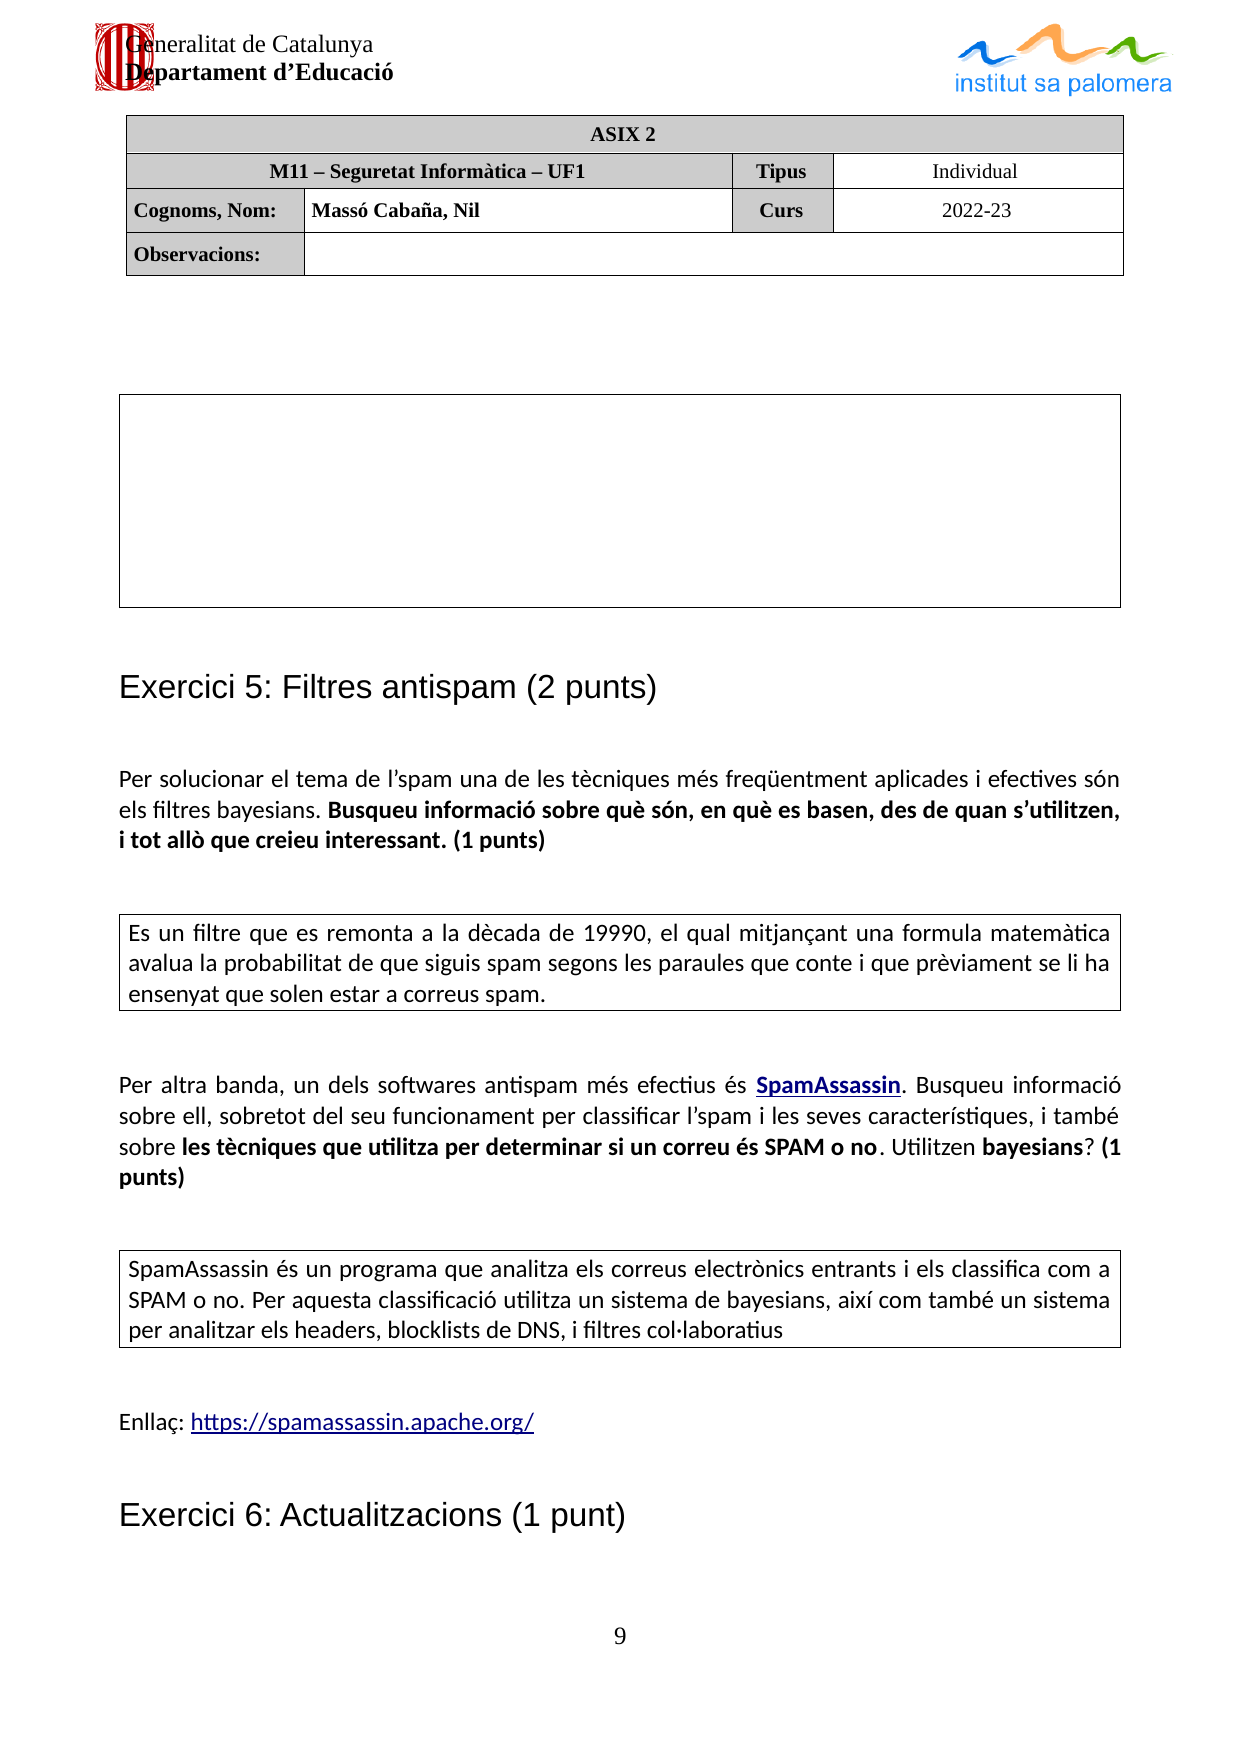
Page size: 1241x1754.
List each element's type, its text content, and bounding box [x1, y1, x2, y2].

text Enllaç: https://spamassassin.apache.org/ [119, 1406, 1121, 1437]
text Exercici 6: Actualitzacions (1 punt) [119, 1495, 1121, 1533]
text Es un filtre que es remonta a la dècada de 19990, el qual mitjançant una formula matemàtica avalua la probabilitat de que siguis spam segons les paraules que conte i que prèviament se li ha ensenyat que solen estar a correus spam. [120, 915, 1120, 1010]
text Per solucionar el tema de l’spam una de les tècniques més freqüentment aplicades i efectives són els filtres bayesians. Busqueu informació sobre què són, en què es basen, des de quan s’utilitzen, i tot allò que creieu interessant. (1 punts) [119, 764, 1121, 855]
picture [93, 21, 155, 93]
picture [948, 21, 1177, 100]
text SpamAssassin és un programa que analitza els correus electrònics entrants i els classifica com a SPAM o no. Per aquesta classificació utilitza un sistema de bayesians, així com també un sistema per analitzar els headers, blocklists de DNS, i filtres col·laboratius [120, 1251, 1120, 1347]
text Per altra banda, un dels softwares antispam més efectius és SpamAssassin. Busqueu informació sobre ell, sobretot del seu funcionament per classificar l’spam i les seves característiques, i també sobre les tècniques que utilitza per determinar si un correu és SPAM o no. Utilitzen bayesians? (1 punts) [119, 1070, 1121, 1192]
text Exercici 5: Filtres antispam (2 punts) [119, 667, 1121, 705]
